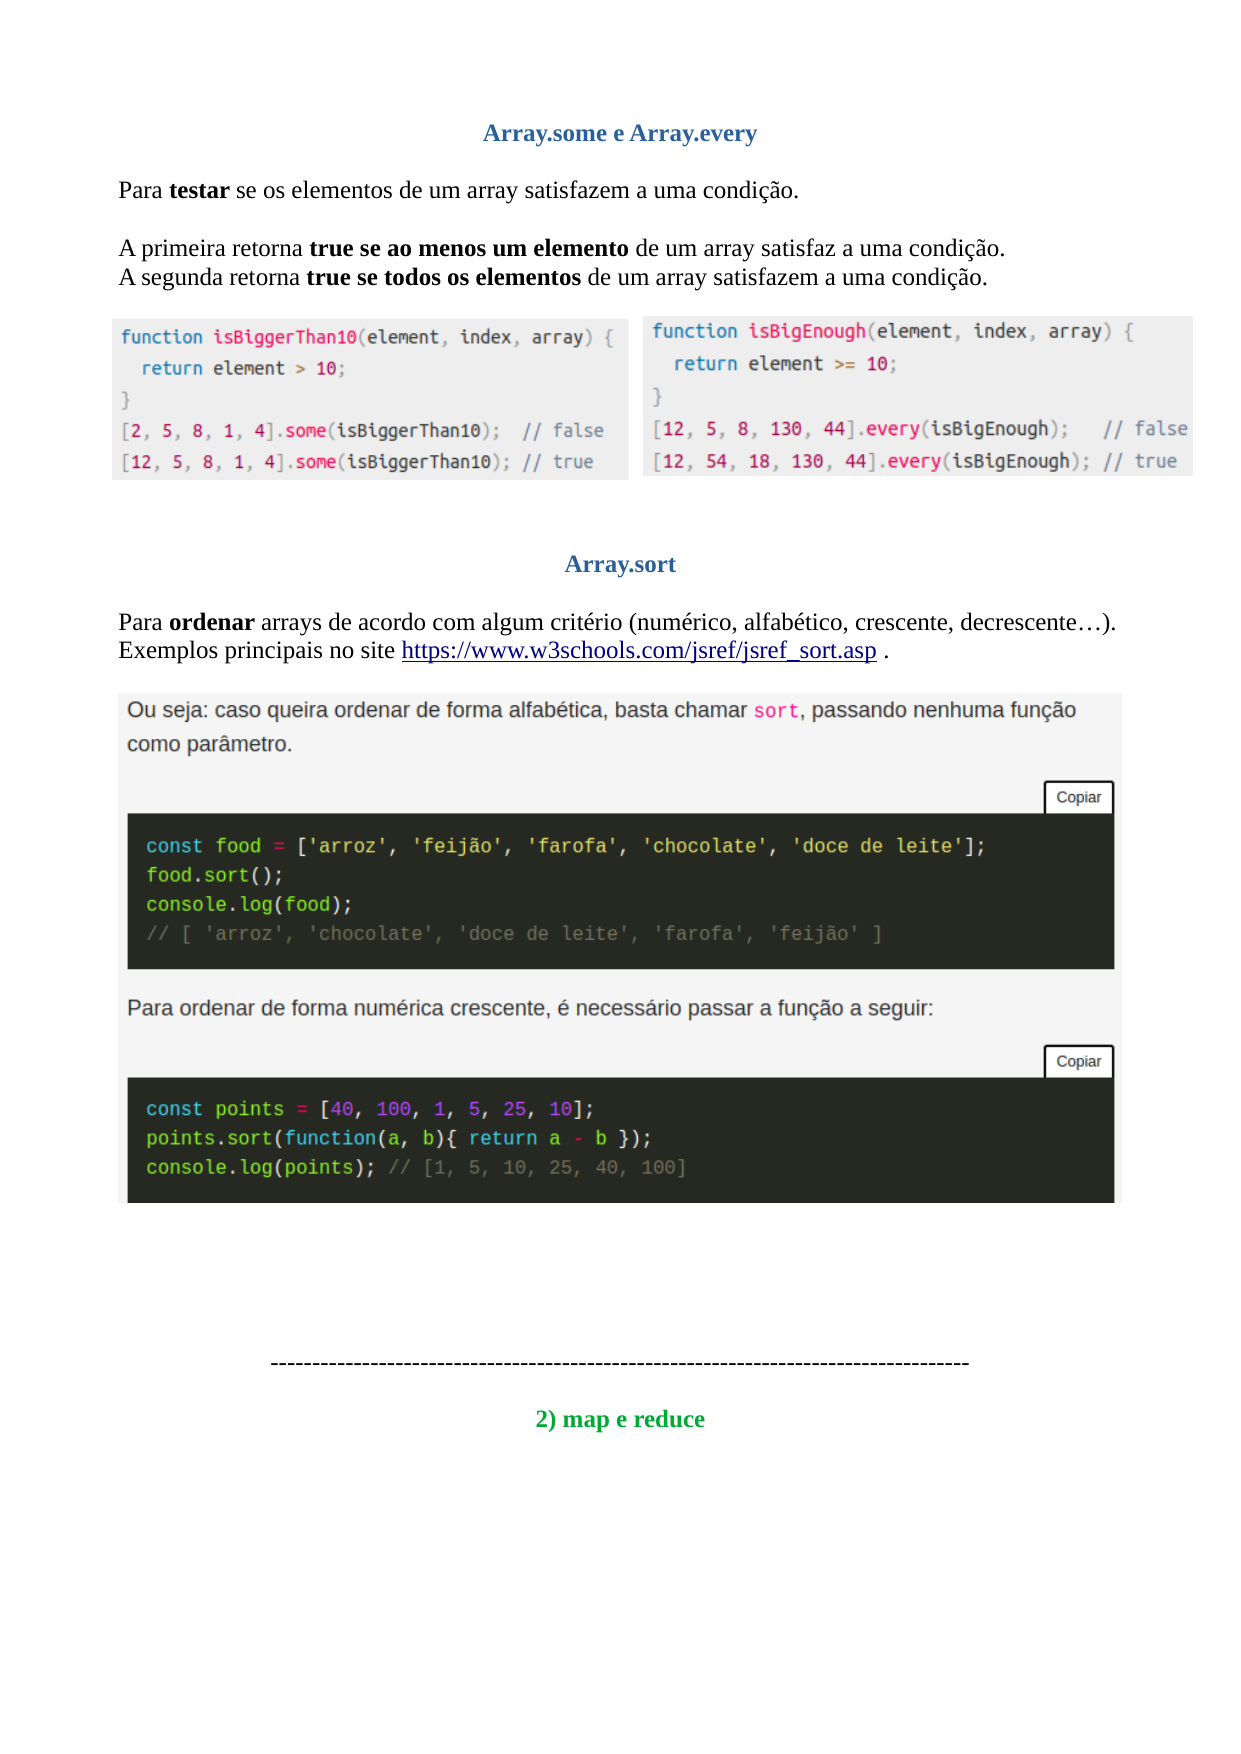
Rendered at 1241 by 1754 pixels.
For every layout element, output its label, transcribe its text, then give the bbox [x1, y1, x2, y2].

picture [642, 316, 1193, 476]
text Para testar se os elementos de um array satisfazem a uma condição. [118, 176, 1122, 204]
picture [111, 319, 629, 480]
text Exemplos principais no site https://www.w3schools.com/jsref/jsref_sort.asp . [118, 636, 1122, 664]
text 2) map e reduce [118, 1404, 1122, 1433]
picture [118, 693, 1123, 1203]
text Para ordenar arrays de acordo com algum critério (numérico, alfabético, crescente, decrescente…). [118, 607, 1122, 636]
text Array.sort [118, 549, 1122, 578]
text A primeira retorna true se ao menos um elemento de um array satisfaz a uma condição. [118, 233, 1122, 262]
text Array.some e Array.every [118, 118, 1122, 147]
text ------------------------------------------------------------------------------------ [118, 1347, 1122, 1375]
text A segunda retorna true se todos os elementos de um array satisfazem a uma condição. [118, 262, 1122, 291]
